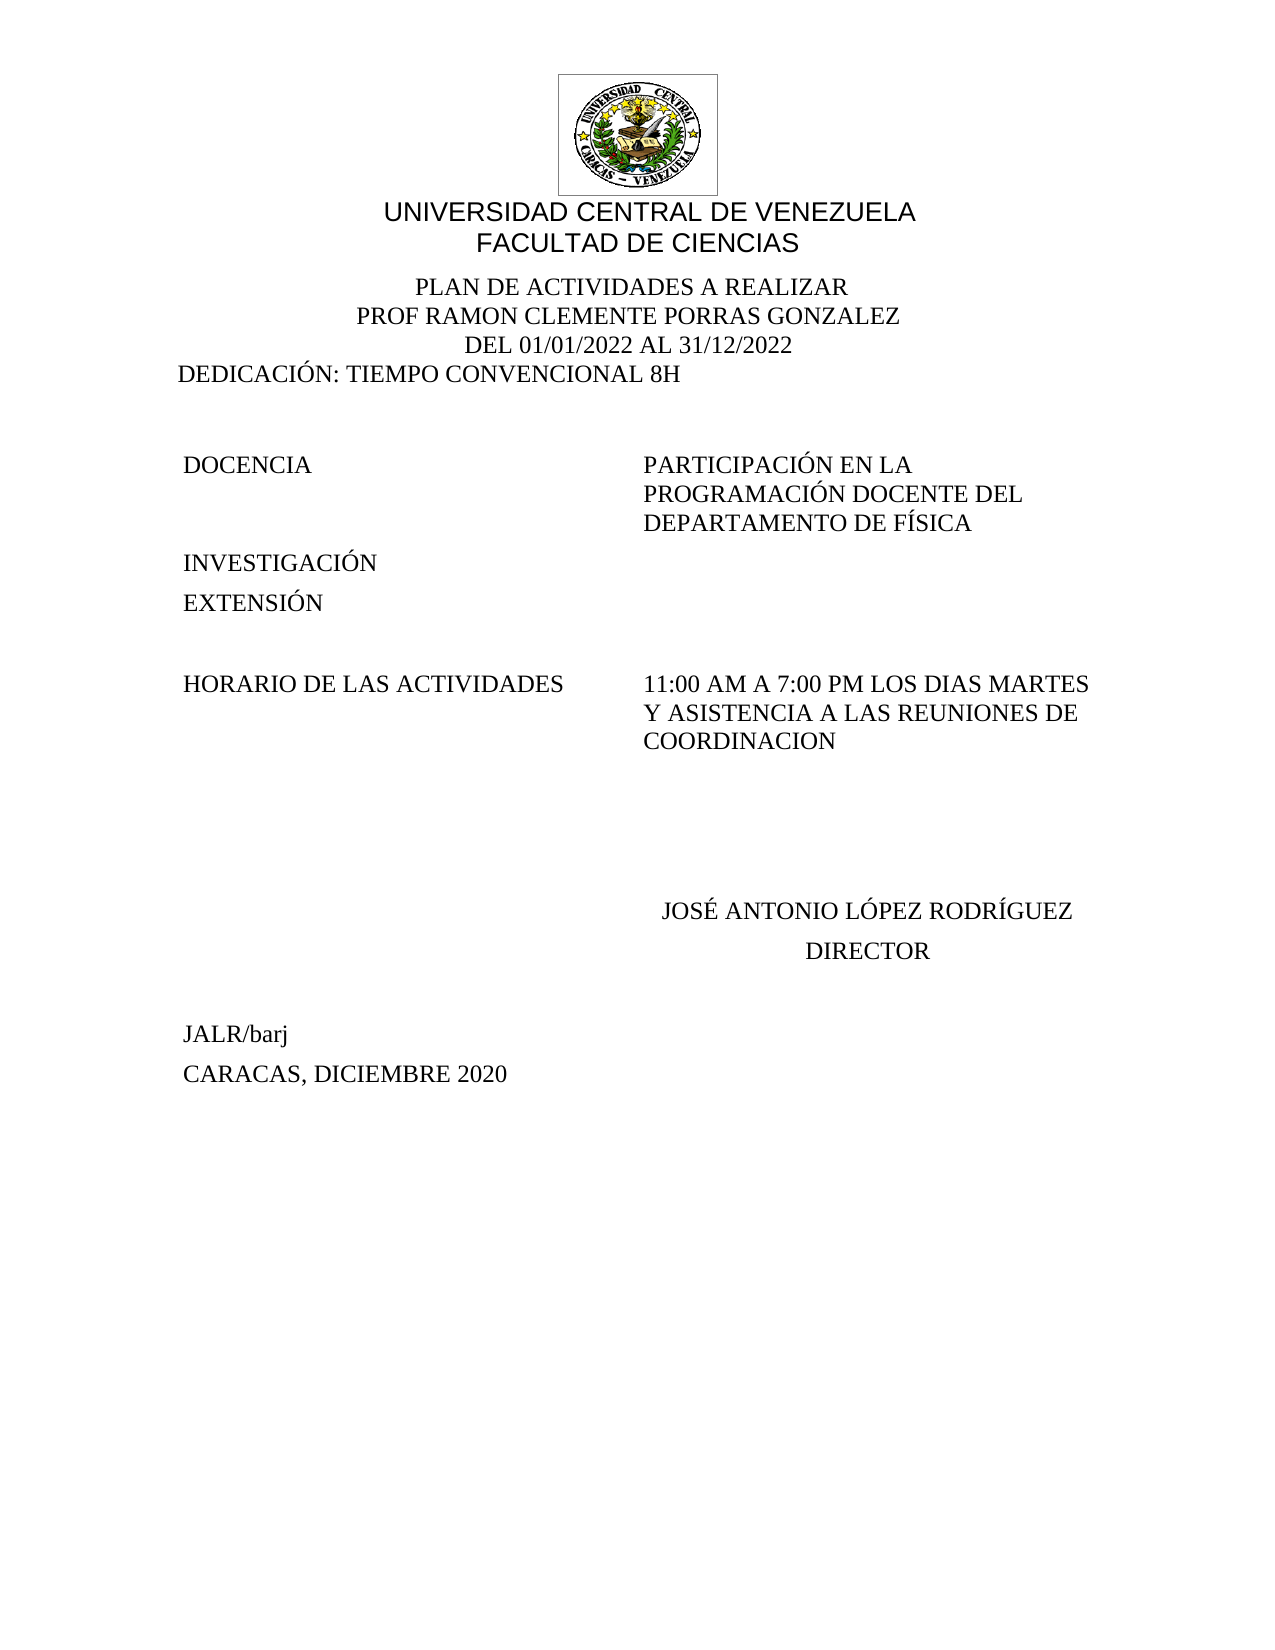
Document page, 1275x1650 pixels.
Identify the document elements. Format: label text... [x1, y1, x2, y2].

table_cell DIRECTOR [638, 930, 1098, 1014]
text DEL 01/01/2022 al 31/12/2022 [177, 330, 1086, 359]
table_cell 11:00 AM A 7:00 PM LOS DIAS MARTES Y ASISTENCIA A LAS REUNIONES DE COORDINACION [638, 663, 1098, 761]
table_cell [177, 623, 637, 663]
text dedicación: Tiempo Convencional 8H [177, 359, 1086, 387]
table_cell [638, 1054, 1098, 1094]
table_cell [638, 1014, 1098, 1054]
text PLAN DE ACTIVIDADES A REALIZAR [177, 272, 1086, 301]
table_cell CARACAS, diciembre 2020 [177, 1054, 637, 1094]
table_cell JALR/barj [177, 1014, 637, 1054]
table_cell investigación [177, 543, 637, 583]
text PROF Ramon Clemente Porras Gonzalez [177, 301, 1086, 330]
table_cell [638, 623, 1098, 663]
table_header DOCENCIA [177, 445, 637, 543]
table_cell [638, 583, 1098, 623]
table_cell [638, 543, 1098, 583]
table_header JOSÉ ANTONIO LÓPEZ RODRÍGUEZ [638, 847, 1098, 930]
table_header PARTICIPACIÓN EN LA PROGRAMACIÓN DOCENTE DEL DEPARTAMENTO DE FÍSICA [638, 445, 1098, 543]
table_cell HORARIO DE LAS ACTIVIDADES [177, 663, 637, 761]
table_header [177, 847, 637, 930]
table_cell [177, 930, 637, 1014]
table_cell extensión [177, 583, 637, 623]
